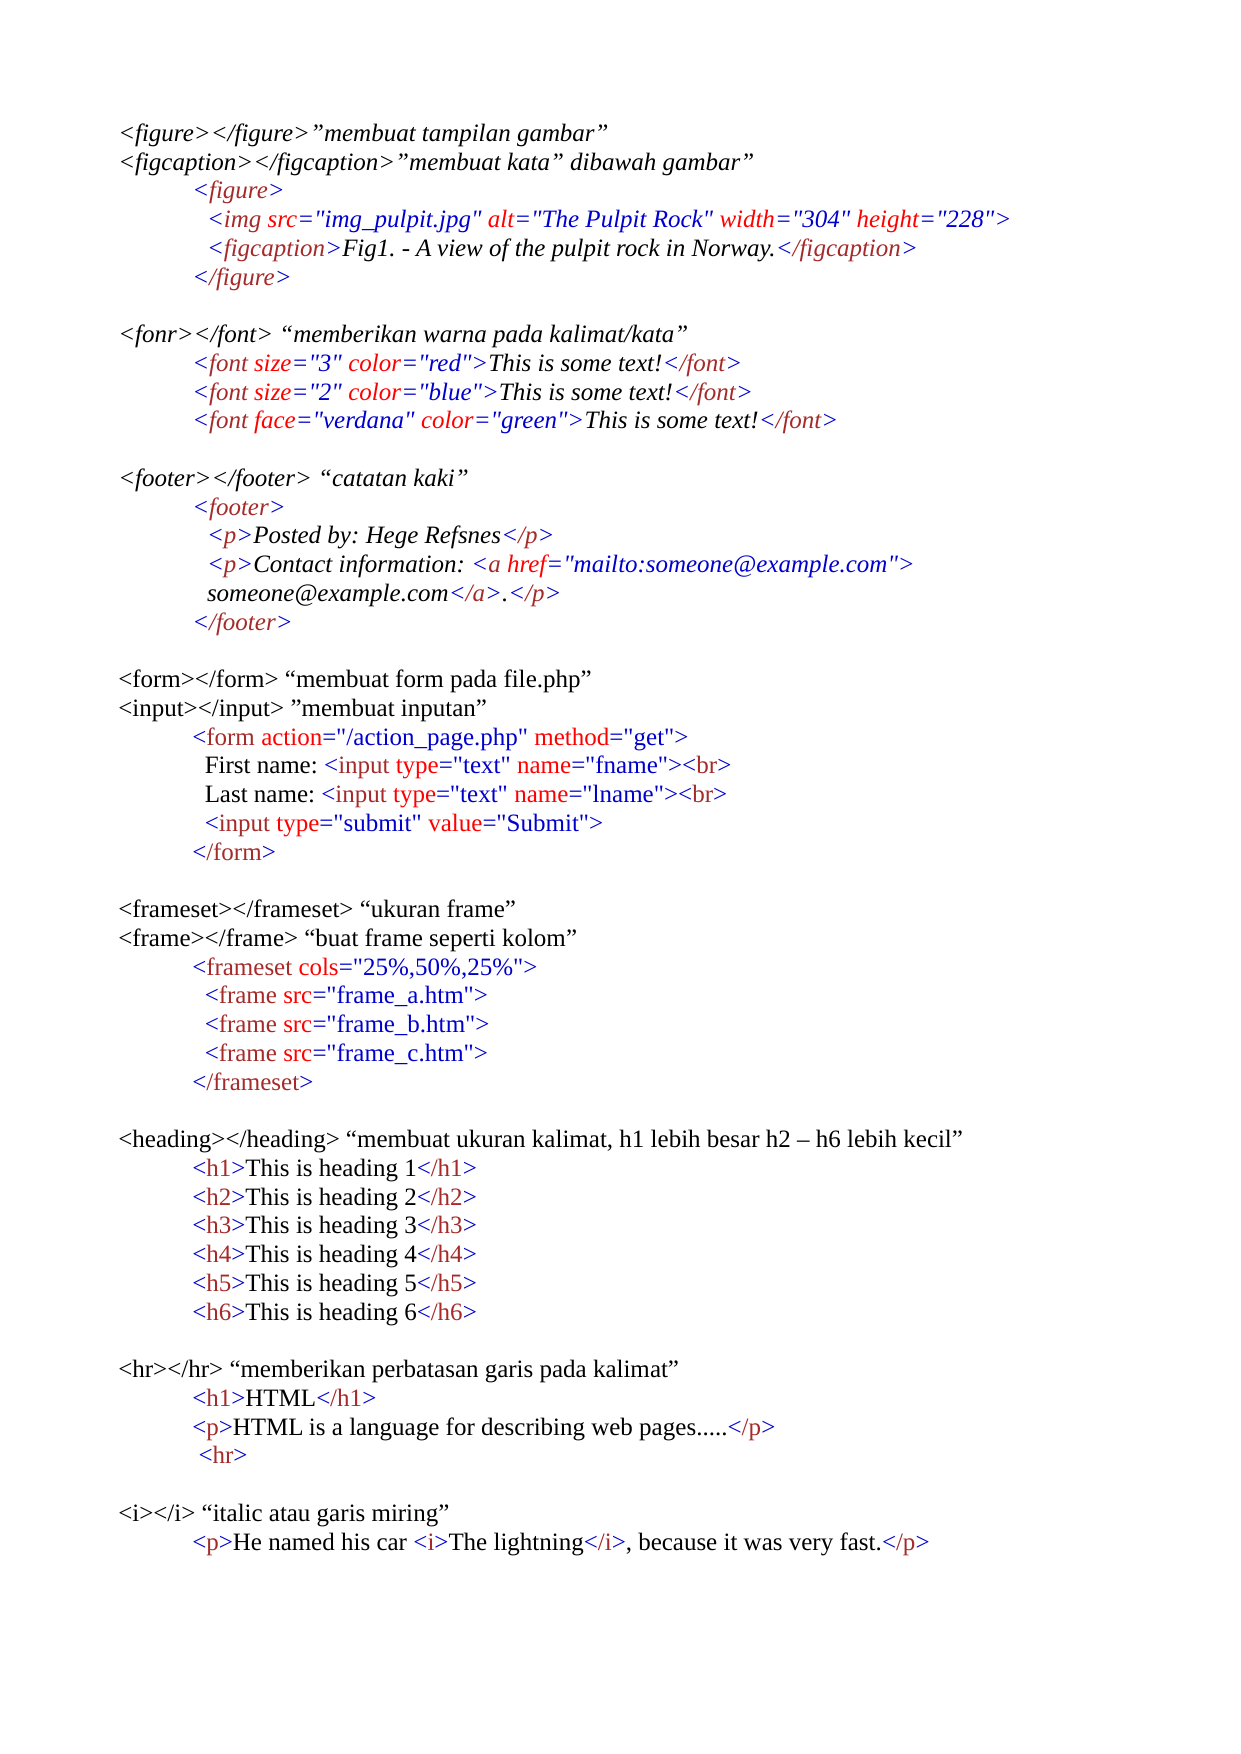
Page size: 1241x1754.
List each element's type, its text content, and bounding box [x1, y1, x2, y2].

text <figcaption></figcaption>”membuat kata” dibawah gambar” [118, 147, 1122, 176]
text <frame></frame> “buat frame seperti kolom” [118, 923, 1122, 952]
text <frameset></frameset> “ukuran frame” [118, 894, 1122, 923]
text <hr></hr> “memberikan perbatasan garis pada kalimat” [118, 1354, 1122, 1383]
text <figure> <img src="img_pulpit.jpg" alt="The Pulpit Rock" width="304" height="228"> <figcaption>Fig1. - A view of the pulpit rock in Norway.</figcaption> </figure> [118, 176, 1122, 291]
text <hr> [118, 1441, 1122, 1469]
text <font size="3" color="red">This is some text!</font> <font size="2" color="blue">This is some text!</font> <font face="verdana" color="green">This is some text!</font> [118, 348, 1122, 434]
text <footer></footer> “catatan kaki” [118, 463, 1122, 492]
text <footer> <p>Posted by: Hege Refsnes</p> <p>Contact information: <a href="mailto:someone@example.com"> someone@example.com</a>.</p> </footer> [118, 492, 1122, 636]
text <h1>HTML</h1> <p>HTML is a language for describing web pages.....</p> [118, 1383, 1122, 1441]
text <form></form> “membuat form pada file.php” [118, 664, 1122, 693]
text <i></i> “italic atau garis miring” [118, 1498, 1122, 1527]
text <fonr></font> “memberikan warna pada kalimat/kata” [118, 319, 1122, 348]
text <input></input> ”membuat inputan” [118, 693, 1122, 722]
text <form action="/action_page.php" method="get"> First name: <input type="text" name="fname"><br> Last name: <input type="text" name="lname"><br> <input type="submit" value="Submit"> </form> [118, 722, 1122, 866]
text <heading></heading> “membuat ukuran kalimat, h1 lebih besar h2 – h6 lebih kecil” [118, 1124, 1122, 1153]
text <figure></figure>”membuat tampilan gambar” [118, 118, 1122, 147]
text <p>He named his car <i>The lightning</i>, because it was very fast.</p> [118, 1527, 1122, 1556]
text <h1>This is heading 1</h1> <h2>This is heading 2</h2> <h3>This is heading 3</h3> <h4>This is heading 4</h4> <h5>This is heading 5</h5> <h6>This is heading 6</h6> [118, 1153, 1122, 1326]
text <frameset cols="25%,50%,25%"> <frame src="frame_a.htm"> <frame src="frame_b.htm"> <frame src="frame_c.htm"> </frameset> [118, 952, 1122, 1096]
